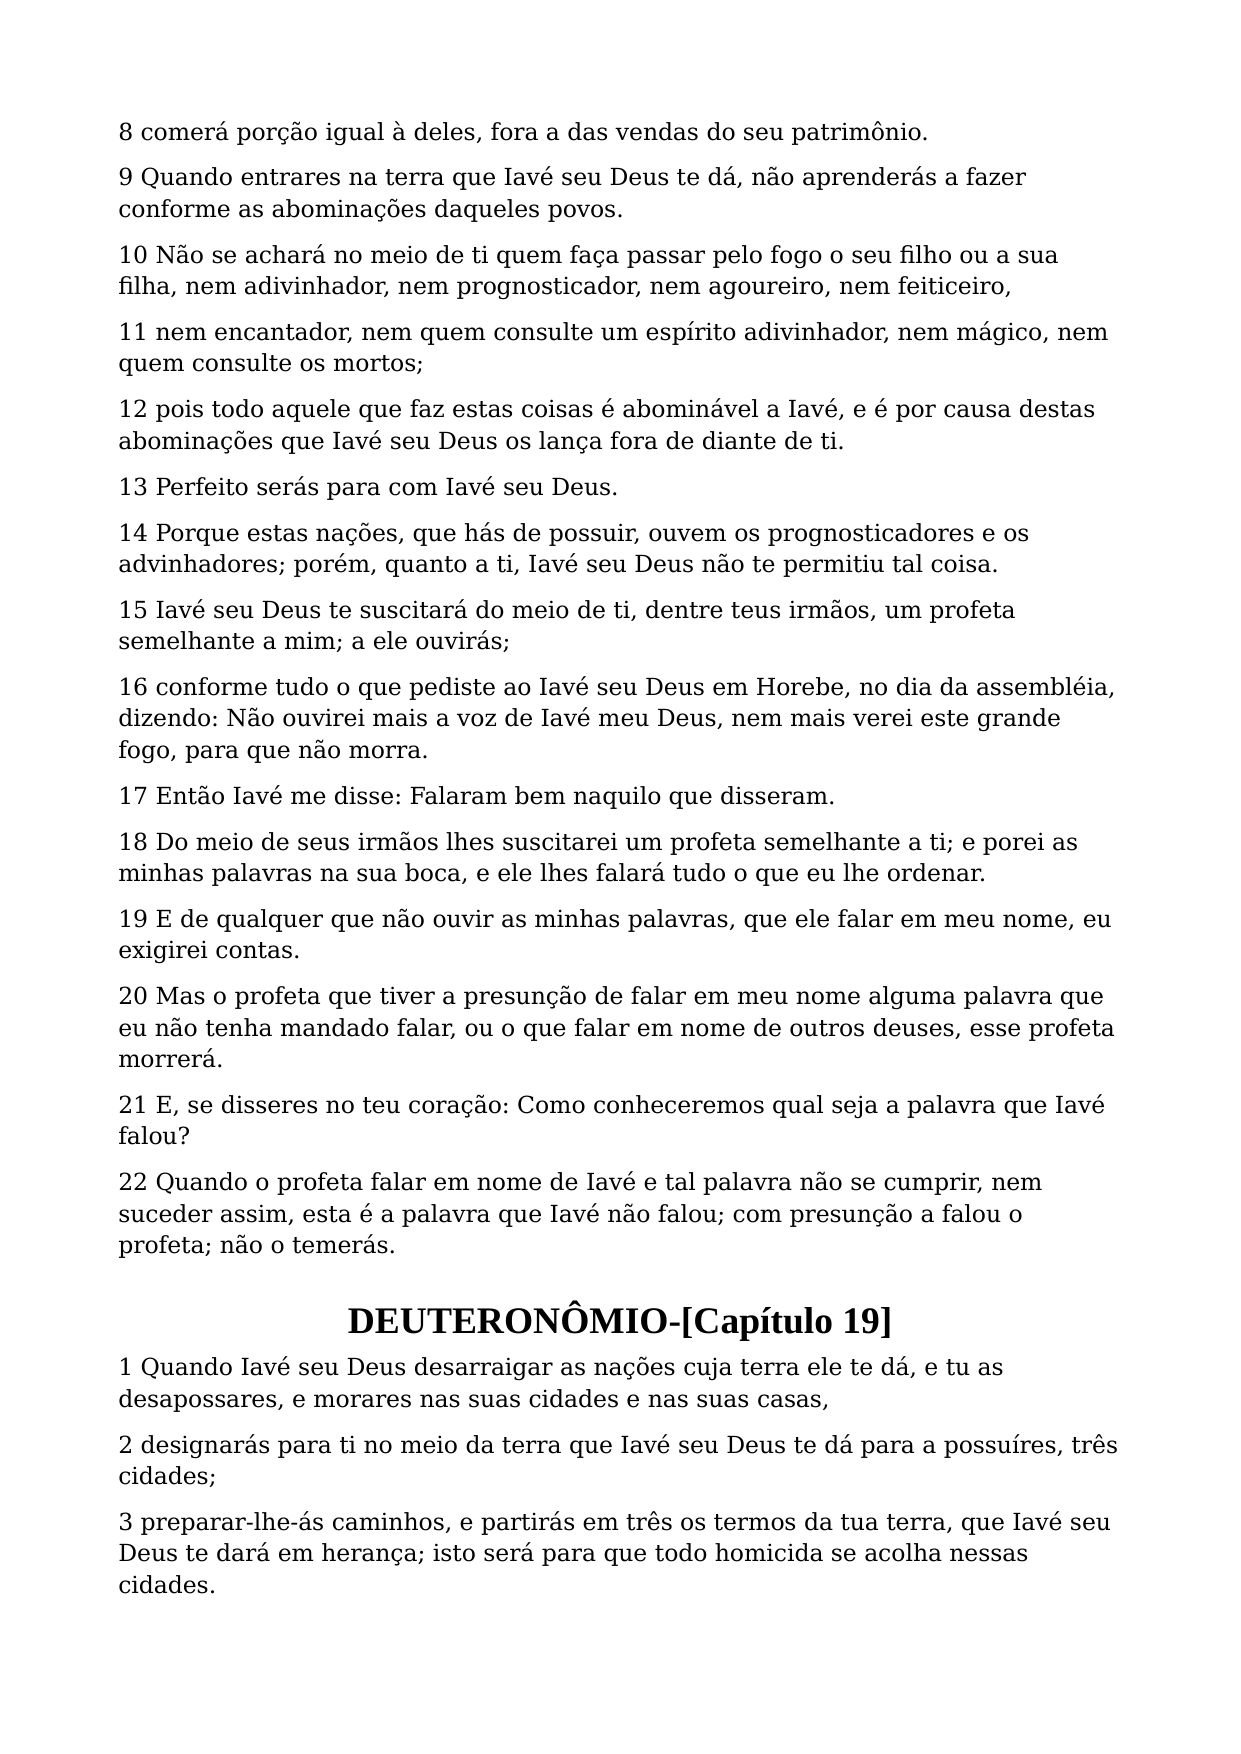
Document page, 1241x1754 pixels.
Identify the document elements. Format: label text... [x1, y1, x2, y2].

text 21 E, se disseres no teu coração: Como conheceremos qual seja a palavra que Iavé falou? [118, 1092, 1122, 1150]
subtitle DEUTERONÔMIO-[Capítulo 19] [118, 1298, 1122, 1341]
text 8 comerá porção igual à deles, fora a das vendas do seu patrimônio. [118, 118, 1122, 145]
text 20 Mas o profeta que tiver a presunção de falar em meu nome alguma palavra que eu não tenha mandado falar, ou o que falar em nome de outros deuses, esse profeta morrerá. [118, 983, 1122, 1073]
text 2 designarás para ti no meio da terra que Iavé seu Deus te dá para a possuíres, três cidades; [118, 1431, 1122, 1490]
text 16 conforme tudo o que pediste ao Iavé seu Deus em Horebe, no dia da assembléia, dizendo: Não ouvirei mais a voz de Iavé meu Deus, nem mais verei este grande fogo, para que não morra. [118, 674, 1122, 764]
text 12 pois todo aquele que faz estas coisas é abominável a Iavé, e é por causa destas abominações que Iavé seu Deus os lança fora de diante de ti. [118, 396, 1122, 454]
text 11 nem encantador, nem quem consulte um espírito adivinhador, nem mágico, nem quem consulte os mortos; [118, 319, 1122, 377]
text 1 Quando Iavé seu Deus desarraigar as nações cuja terra ele te dá, e tu as desapossares, e morares nas suas cidades e nas suas casas, [118, 1354, 1122, 1413]
text 9 Quando entrares na terra que Iavé seu Deus te dá, não aprenderás a fazer conforme as abominações daqueles povos. [118, 164, 1122, 223]
text 22 Quando o profeta falar em nome de Iavé e tal palavra não se cumprir, nem suceder assim, esta é a palavra que Iavé não falou; com presunção a falou o profeta; não o temerás. [118, 1169, 1122, 1259]
text 3 preparar-lhe-ás caminhos, e partirás em três os termos da tua terra, que Iavé seu Deus te dará em herança; isto será para que todo homicida se acolha nessas cidades. [118, 1508, 1122, 1598]
text 15 Iavé seu Deus te suscitará do meio de ti, dentre teus irmãos, um profeta semelhante a mim; a ele ouvirás; [118, 596, 1122, 655]
text 14 Porque estas nações, que hás de possuir, ouvem os prognosticadores e os advinhadores; porém, quanto a ti, Iavé seu Deus não te permitiu tal coisa. [118, 519, 1122, 578]
text 19 E de qualquer que não ouvir as minhas palavras, que ele falar em meu nome, eu exigirei contas. [118, 906, 1122, 964]
text 13 Perfeito serás para com Iavé seu Deus. [118, 473, 1122, 501]
text 10 Não se achará no meio de ti quem faça passar pelo fogo o seu filho ou a sua filha, nem adivinhador, nem prognosticador, nem agoureiro, nem feiticeiro, [118, 241, 1122, 300]
text 18 Do meio de seus irmãos lhes suscitarei um profeta semelhante a ti; e porei as minhas palavras na sua boca, e ele lhes falará tudo o que eu lhe ordenar. [118, 828, 1122, 887]
text 17 Então Iavé me disse: Falaram bem naquilo que disseram. [118, 782, 1122, 810]
